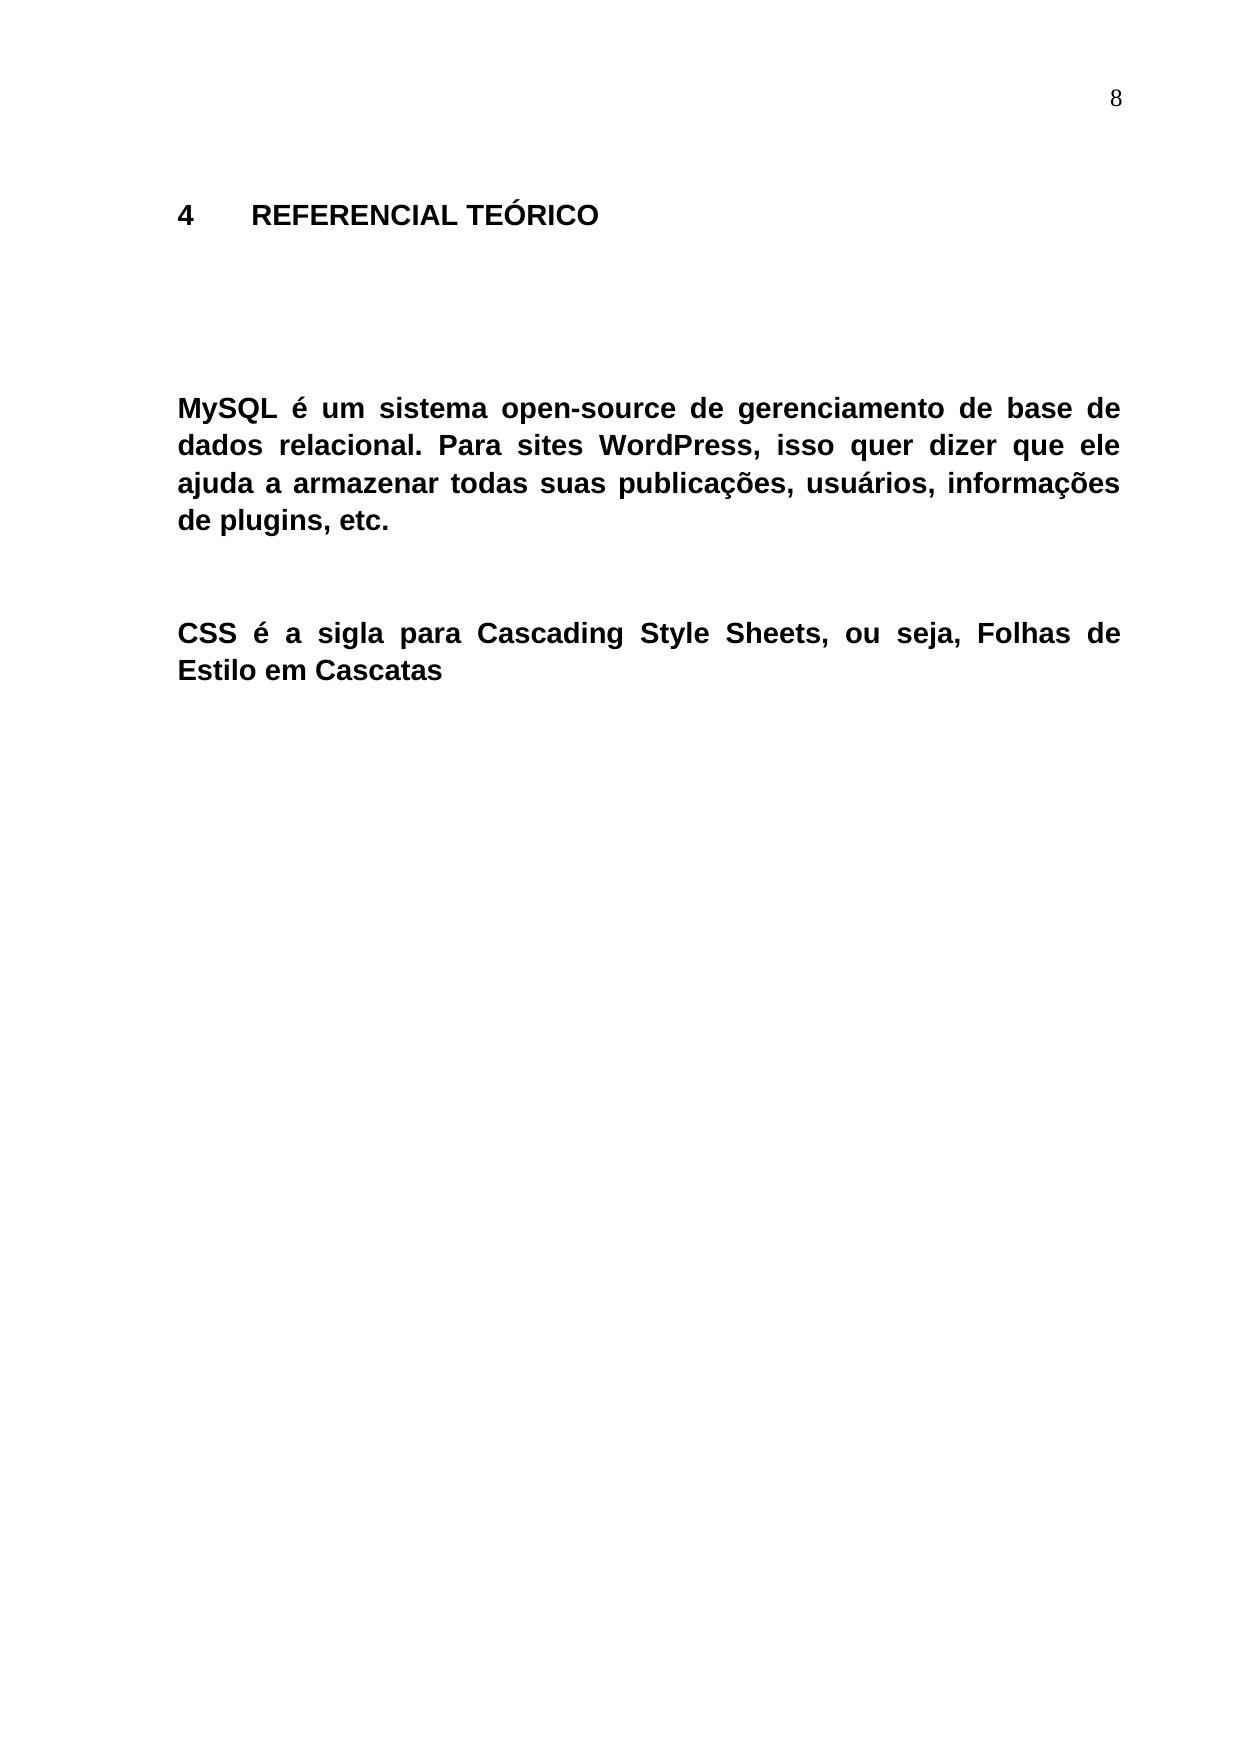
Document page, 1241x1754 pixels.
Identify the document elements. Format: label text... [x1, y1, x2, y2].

text MySQL é um sistema open-source de gerenciamento de base de dados relacional. Para sites WordPress, isso quer dizer que ele ajuda a armazenar todas suas publicações, usuários, informações de plugins, etc. [177, 388, 1122, 538]
text CSS é a sigla para Cascading Style Sheets, ou seja, Folhas de Estilo em Cascatas [177, 613, 1122, 688]
subtitle 4 REFERENCIAL TEÓRICO [177, 198, 1122, 231]
